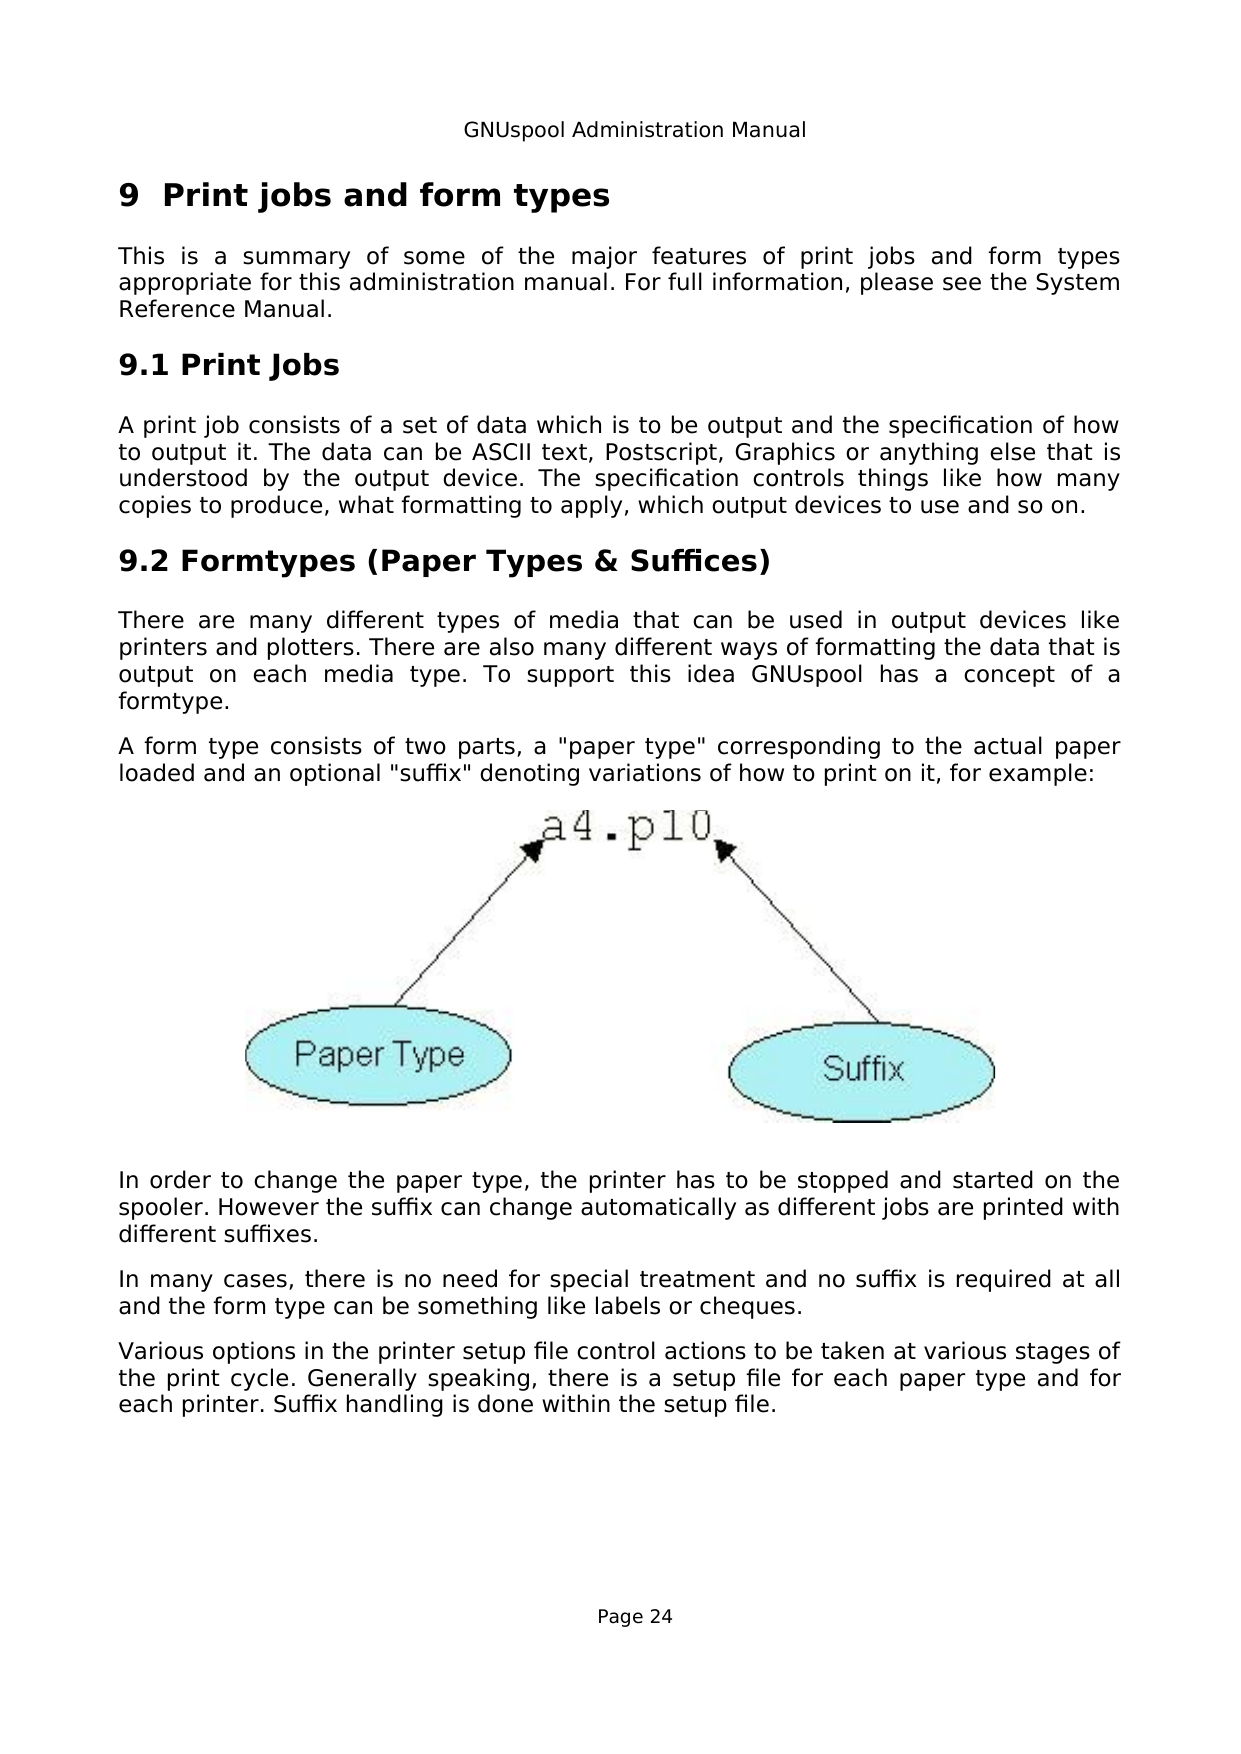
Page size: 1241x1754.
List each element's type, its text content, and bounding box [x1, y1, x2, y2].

text In many cases, there is no need for special treatment and no suffix is required at all and the form type can be something like labels or cheques. [118, 1266, 1123, 1320]
text There are many different types of media that can be used in output devices like printers and plotters. There are also many different ways of formatting the data that is output on each media type. To support this idea GNUspool has a concept of a formtype. [118, 608, 1123, 715]
subtitle Formtypes (Paper Types & Suffices) [118, 544, 1123, 578]
text A form type consists of two parts, a "paper type" corresponding to the actual paper loaded and an optional "suffix" denoting variations of how to print on it, for example: [118, 733, 1123, 787]
subtitle Print Jobs [118, 348, 1123, 382]
subtitle Print jobs and form types [118, 177, 1123, 213]
text This is a summary of some of the major features of print jobs and form types appropriate for this administration manual. For full information, please see the System Reference Manual. [118, 243, 1123, 323]
text A print job consists of a set of data which is to be output and the specification of how to output it. The data can be ASCII text, Postscript, Graphics or anything else that is understood by the output device. The specification controls things like how many copies to produce, what formatting to apply, which output devices to use and so on. [118, 412, 1123, 519]
text Various options in the printer setup file control actions to be taken at various stages of the print cycle. Generally speaking, there is a setup file for each paper type and for each printer. Suffix handling is done within the setup file. [118, 1338, 1123, 1418]
picture [245, 810, 996, 1123]
text In order to change the paper type, the printer has to be stopped and started on the spooler. However the suffix can change automatically as different jobs are printed with different suffixes. [118, 1168, 1123, 1248]
